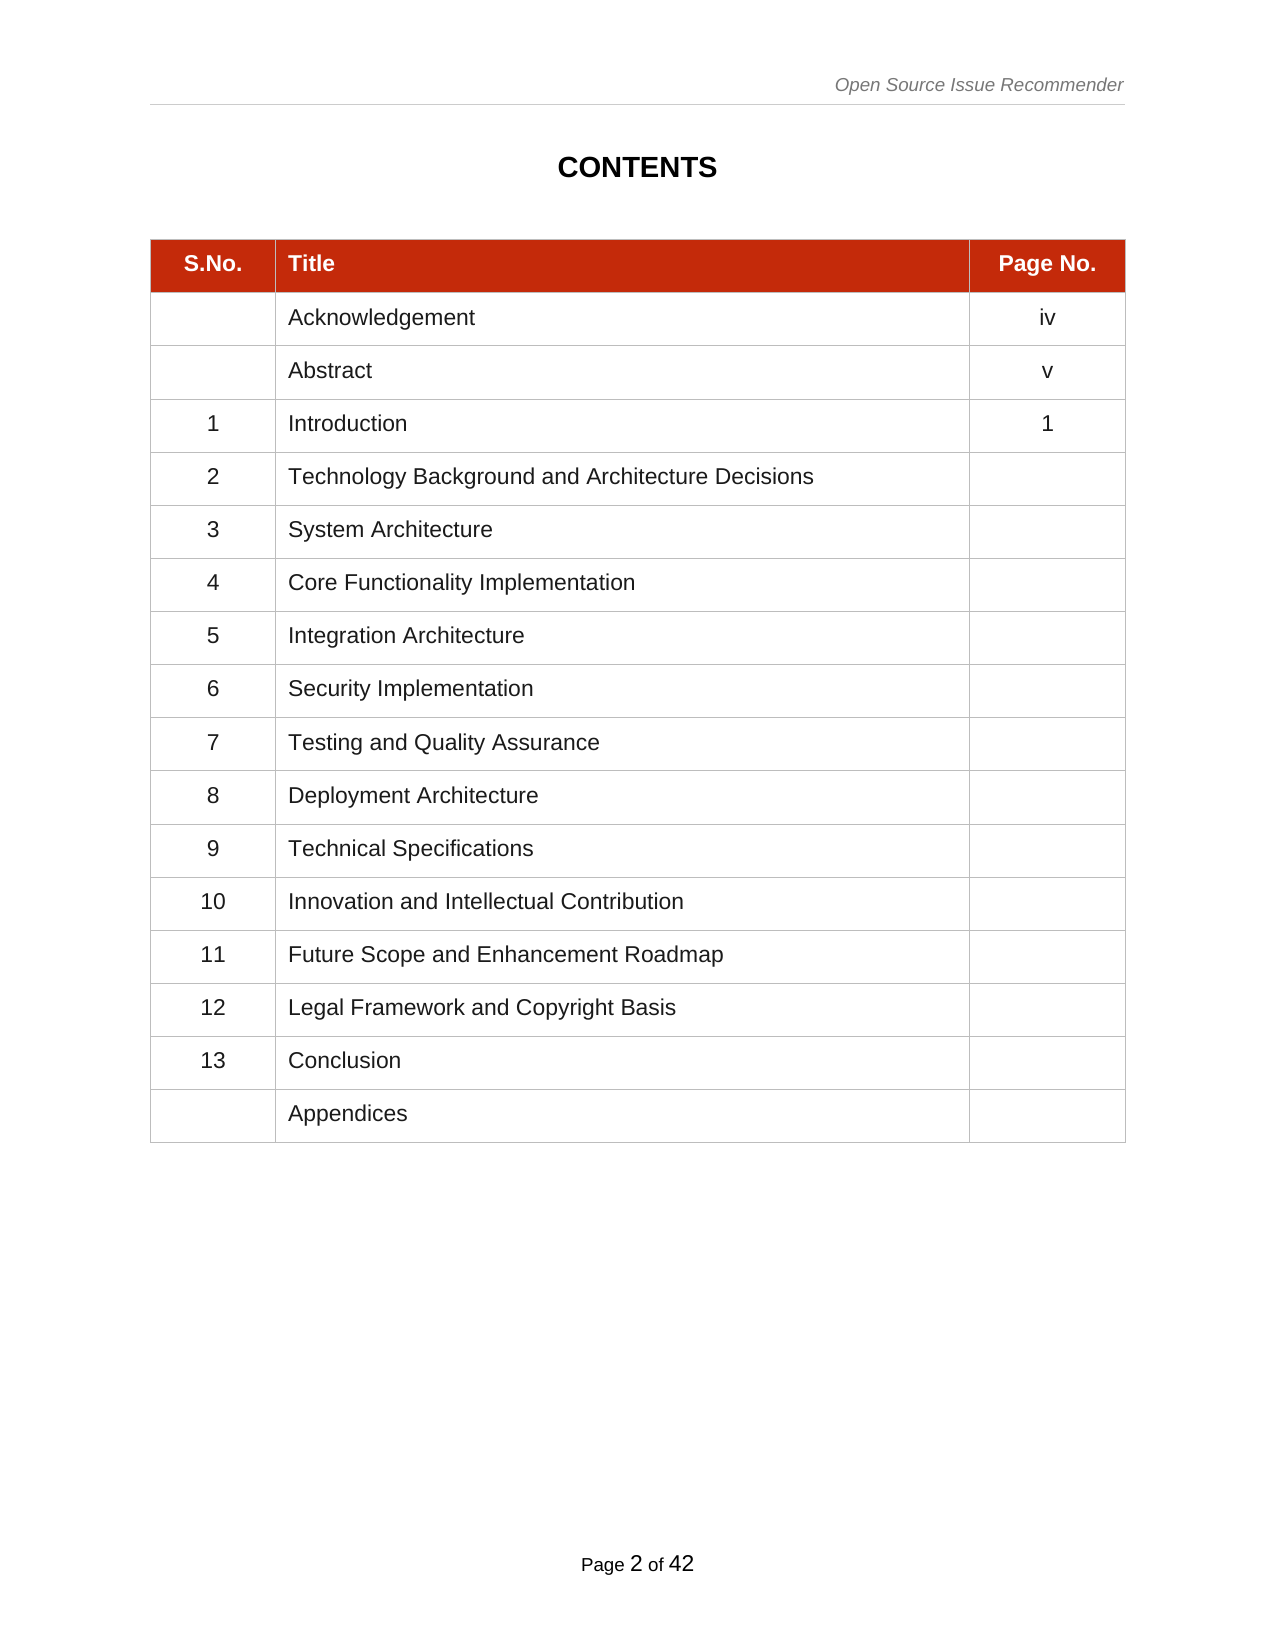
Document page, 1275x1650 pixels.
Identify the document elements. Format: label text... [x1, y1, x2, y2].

table_header S.No. [151, 240, 275, 292]
text CONTENTS [150, 150, 1125, 183]
table_cell 10 [151, 878, 275, 930]
table_cell 13 [151, 1037, 275, 1089]
table_cell [970, 453, 1125, 505]
table_cell [970, 1090, 1125, 1142]
table_cell Introduction [276, 400, 969, 452]
table_cell Future Scope and Enhancement Roadmap [276, 931, 969, 983]
table_cell [970, 771, 1125, 823]
table_cell Appendices [276, 1090, 969, 1142]
table_cell [151, 1090, 275, 1142]
table_cell [151, 293, 275, 345]
table_cell 3 [151, 506, 275, 558]
table_cell Core Functionality Implementation [276, 559, 969, 611]
table_cell [970, 1037, 1125, 1089]
table_cell Conclusion [276, 1037, 969, 1089]
table_cell 9 [151, 825, 275, 877]
table_cell iv [970, 293, 1125, 345]
table_cell 6 [151, 665, 275, 717]
table_cell [970, 665, 1125, 717]
table_cell 5 [151, 612, 275, 664]
table_cell [970, 984, 1125, 1036]
table_cell 1 [151, 400, 275, 452]
table_cell [970, 931, 1125, 983]
table_cell System Architecture [276, 506, 969, 558]
table_header Title [276, 240, 969, 292]
table_cell 4 [151, 559, 275, 611]
table_cell [970, 559, 1125, 611]
table_cell Deployment Architecture [276, 771, 969, 823]
table_cell 8 [151, 771, 275, 823]
table_cell 12 [151, 984, 275, 1036]
table_cell 2 [151, 453, 275, 505]
table_cell Innovation and Intellectual Contribution [276, 878, 969, 930]
table_cell 7 [151, 718, 275, 770]
table_cell [151, 346, 275, 398]
table_cell [970, 718, 1125, 770]
table_cell Integration Architecture [276, 612, 969, 664]
table_cell 1 [970, 400, 1125, 452]
table_cell 11 [151, 931, 275, 983]
table_cell Technical Specifications [276, 825, 969, 877]
table_cell [970, 878, 1125, 930]
table_cell Testing and Quality Assurance [276, 718, 969, 770]
table_cell Acknowledgement [276, 293, 969, 345]
table_cell [970, 506, 1125, 558]
table_header Page No. [970, 240, 1125, 292]
table_cell Security Implementation [276, 665, 969, 717]
table_cell Technology Background and Architecture Decisions [276, 453, 969, 505]
table_cell Legal Framework and Copyright Basis [276, 984, 969, 1036]
table_cell Abstract [276, 346, 969, 398]
table_cell [970, 612, 1125, 664]
table_cell [970, 825, 1125, 877]
table_cell v [970, 346, 1125, 398]
